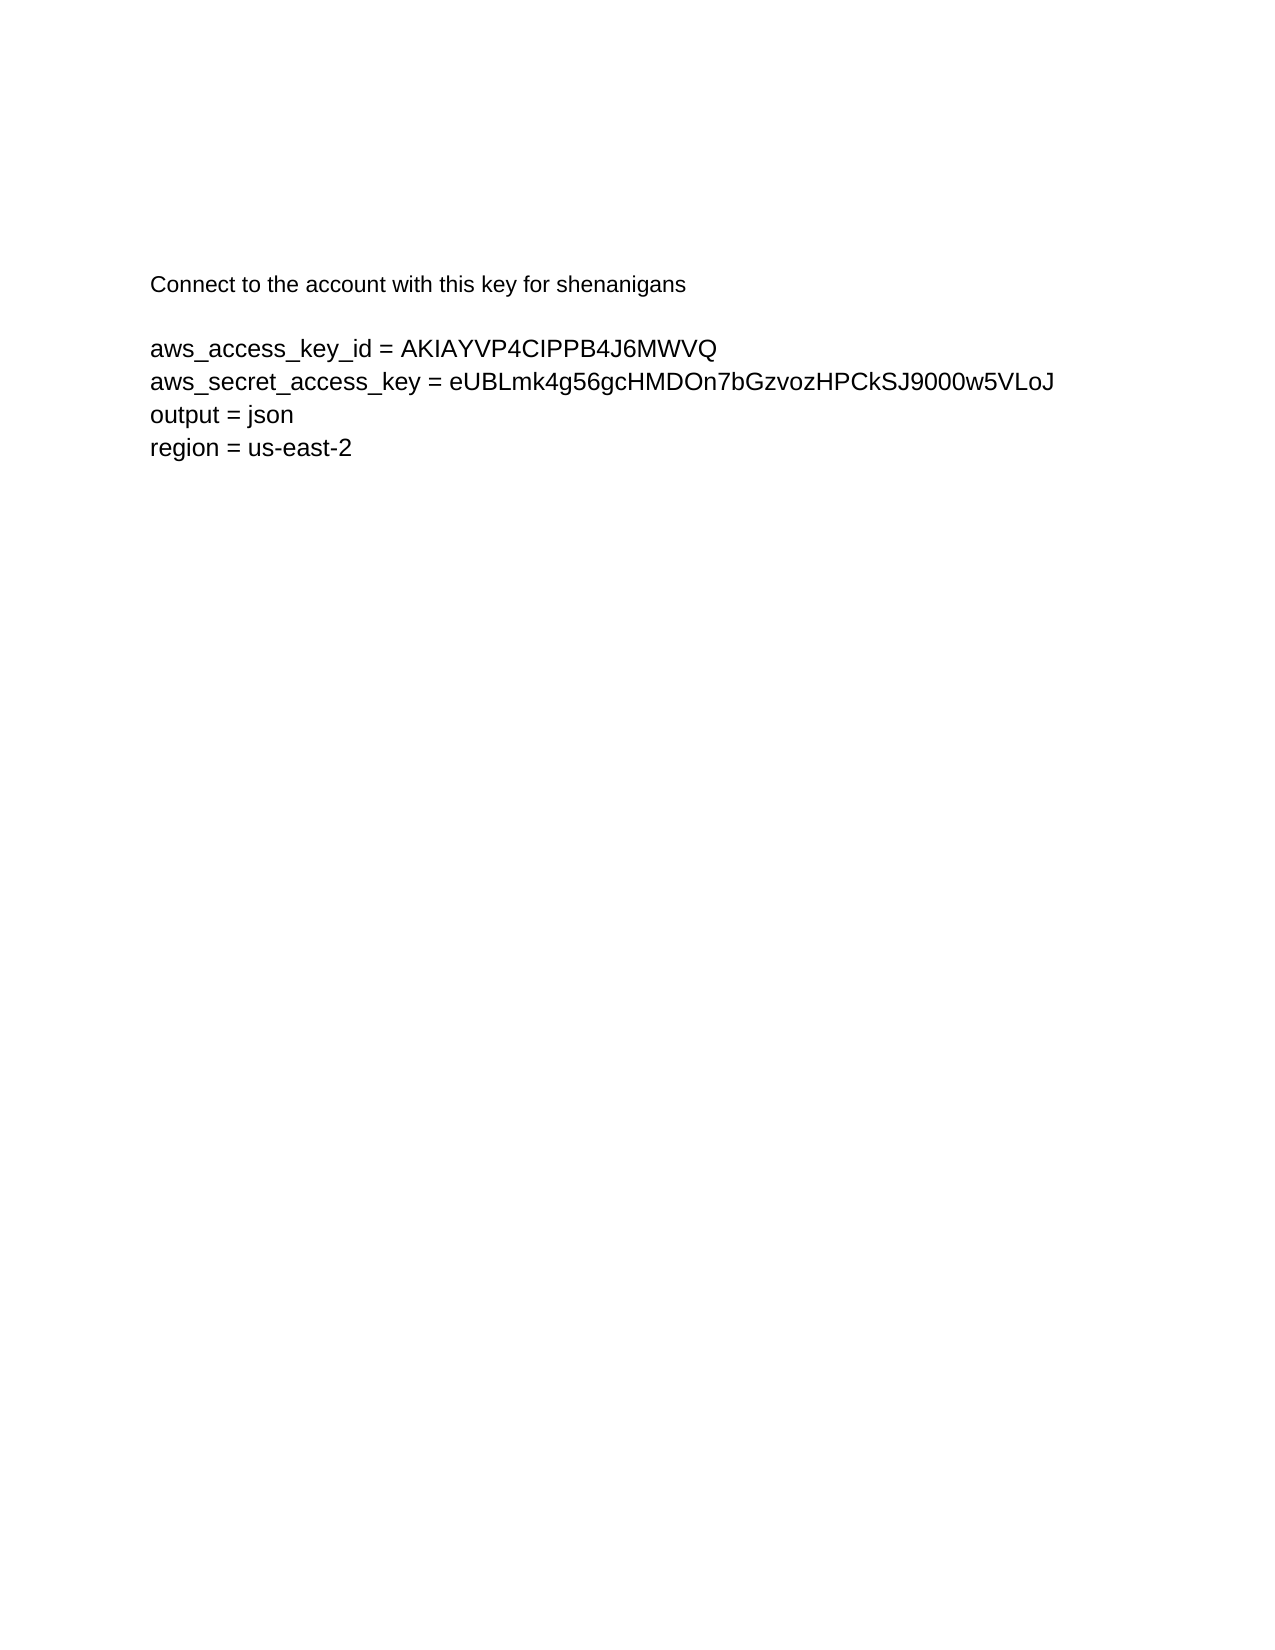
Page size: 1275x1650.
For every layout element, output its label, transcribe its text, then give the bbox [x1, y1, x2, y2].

text output = json [150, 400, 1125, 429]
text aws_secret_access_key = eUBLmk4g56gcHMDOn7bGzvozHPCkSJ9000w5VLoJ [150, 367, 1125, 396]
text Connect to the account with this key for shenanigans [150, 271, 1125, 297]
text aws_access_key_id = AKIAYVP4CIPPB4J6MWVQ [150, 334, 1125, 363]
text region = us-east-2 [150, 433, 1125, 462]
